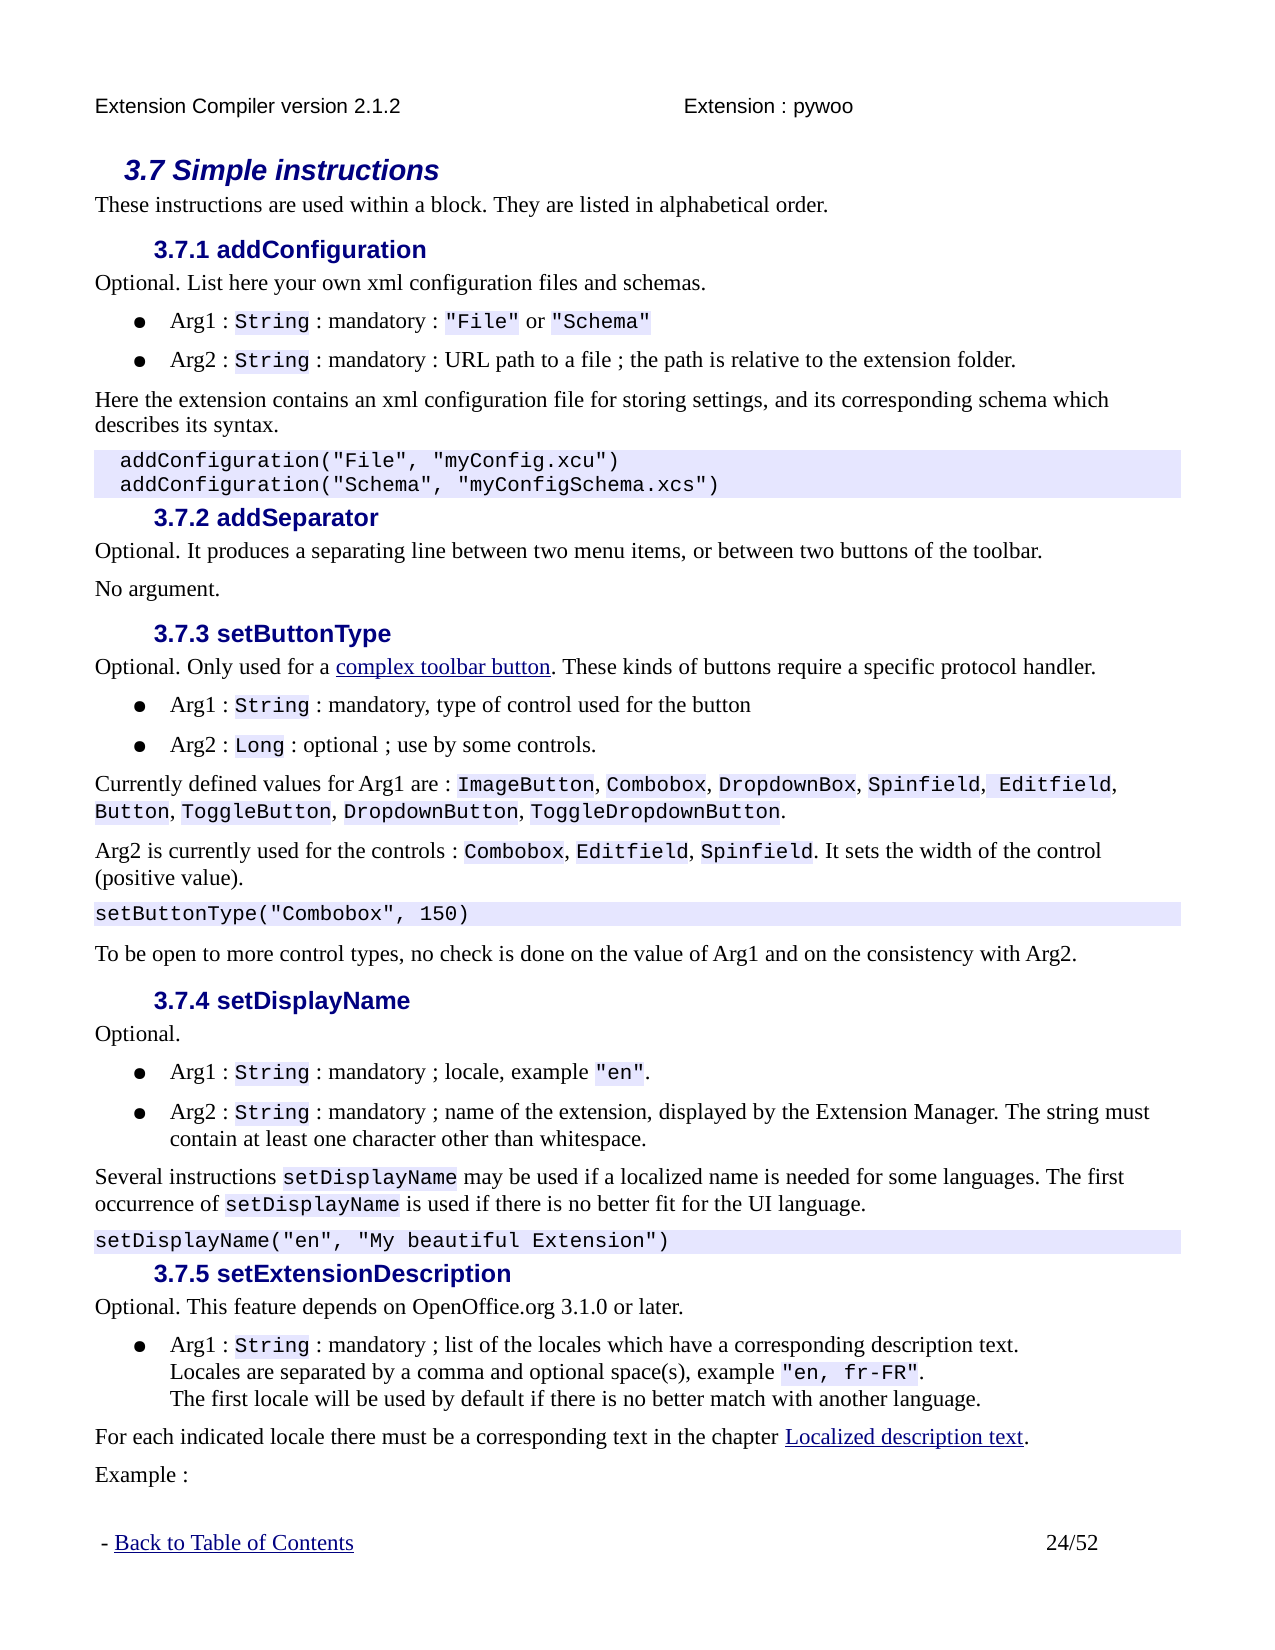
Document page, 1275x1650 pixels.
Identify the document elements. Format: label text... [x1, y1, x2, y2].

text Arg2 is currently used for the controls : Combobox, Editfield, Spinfield. It sets the width of the control (positive value). [94, 837, 1181, 890]
subtitle setDisplayName [153, 987, 1181, 1015]
text Optional. It produces a separating line between two menu items, or between two buttons of the toolbar. [94, 538, 1181, 564]
text Here the extension contains an xml configuration file for storing settings, and its corresponding schema which describes its syntax. [94, 387, 1181, 438]
text Optional. List here your own xml configuration files and schemas. [94, 270, 1181, 295]
text addConfiguration("File", "myConfig.xcu") [94, 450, 1181, 474]
subtitle addConfiguration [153, 236, 1181, 264]
text Example : [94, 1462, 1181, 1487]
list Arg2 : Long : optional ; use by some controls. [132, 732, 1181, 758]
list Arg1 : String : mandatory : "File" or "Schema" [132, 308, 1181, 335]
text No argument. [94, 576, 1181, 602]
text setDisplayName("en", "My beautiful Extension") [94, 1230, 1181, 1254]
subtitle Simple instructions [124, 153, 1181, 186]
subtitle setExtensionDescription [153, 1260, 1181, 1288]
text Optional. Only used for a complex toolbar button. These kinds of buttons require a specific protocol handler. [94, 654, 1181, 679]
list Arg2 : String : mandatory : URL path to a file ; the path is relative to the extension folder. [132, 347, 1181, 374]
text Currently defined values for Arg1 are : ImageButton, Combobox, DropdownBox, Spinfield, Editfield, Button, ToggleButton, DropdownButton, ToggleDropdownButton. [94, 771, 1181, 825]
text These instructions are used within a block. They are listed in alphabetical order. [94, 192, 1181, 217]
text addConfiguration("Schema", "myConfigSchema.xcs") [94, 474, 1181, 498]
text To be open to more control types, no check is done on the value of Arg1 and on the consistency with Arg2. [94, 941, 1181, 967]
text setButtonType("Combobox", 150) [94, 902, 1181, 926]
list Arg2 : String : mandatory ; name of the extension, displayed by the Extension Manager. The string must contain at least one character other than whitespace. [132, 1098, 1181, 1151]
subtitle addSeparator [153, 504, 1181, 532]
text Several instructions setDisplayName may be used if a localized name is needed for some languages. The first occurrence of setDisplayName is used if there is no better fit for the UI language. [94, 1163, 1181, 1217]
list Arg1 : String : mandatory ; list of the locales which have a corresponding description text. Locales are separated by a comma and optional space(s), example "en, fr-FR". The first locale will be used by default if there is no better match with another language. [132, 1332, 1181, 1411]
list Arg1 : String : mandatory, type of control used for the button [132, 692, 1181, 719]
text Optional. [94, 1021, 1181, 1047]
subtitle setButtonType [153, 620, 1181, 648]
list Arg1 : String : mandatory ; locale, example "en". [132, 1059, 1181, 1086]
text Optional. This feature depends on OpenOffice.org 3.1.0 or later. [94, 1294, 1181, 1319]
text For each indicated locale there must be a corresponding text in the chapter Localized description text. [94, 1424, 1181, 1449]
